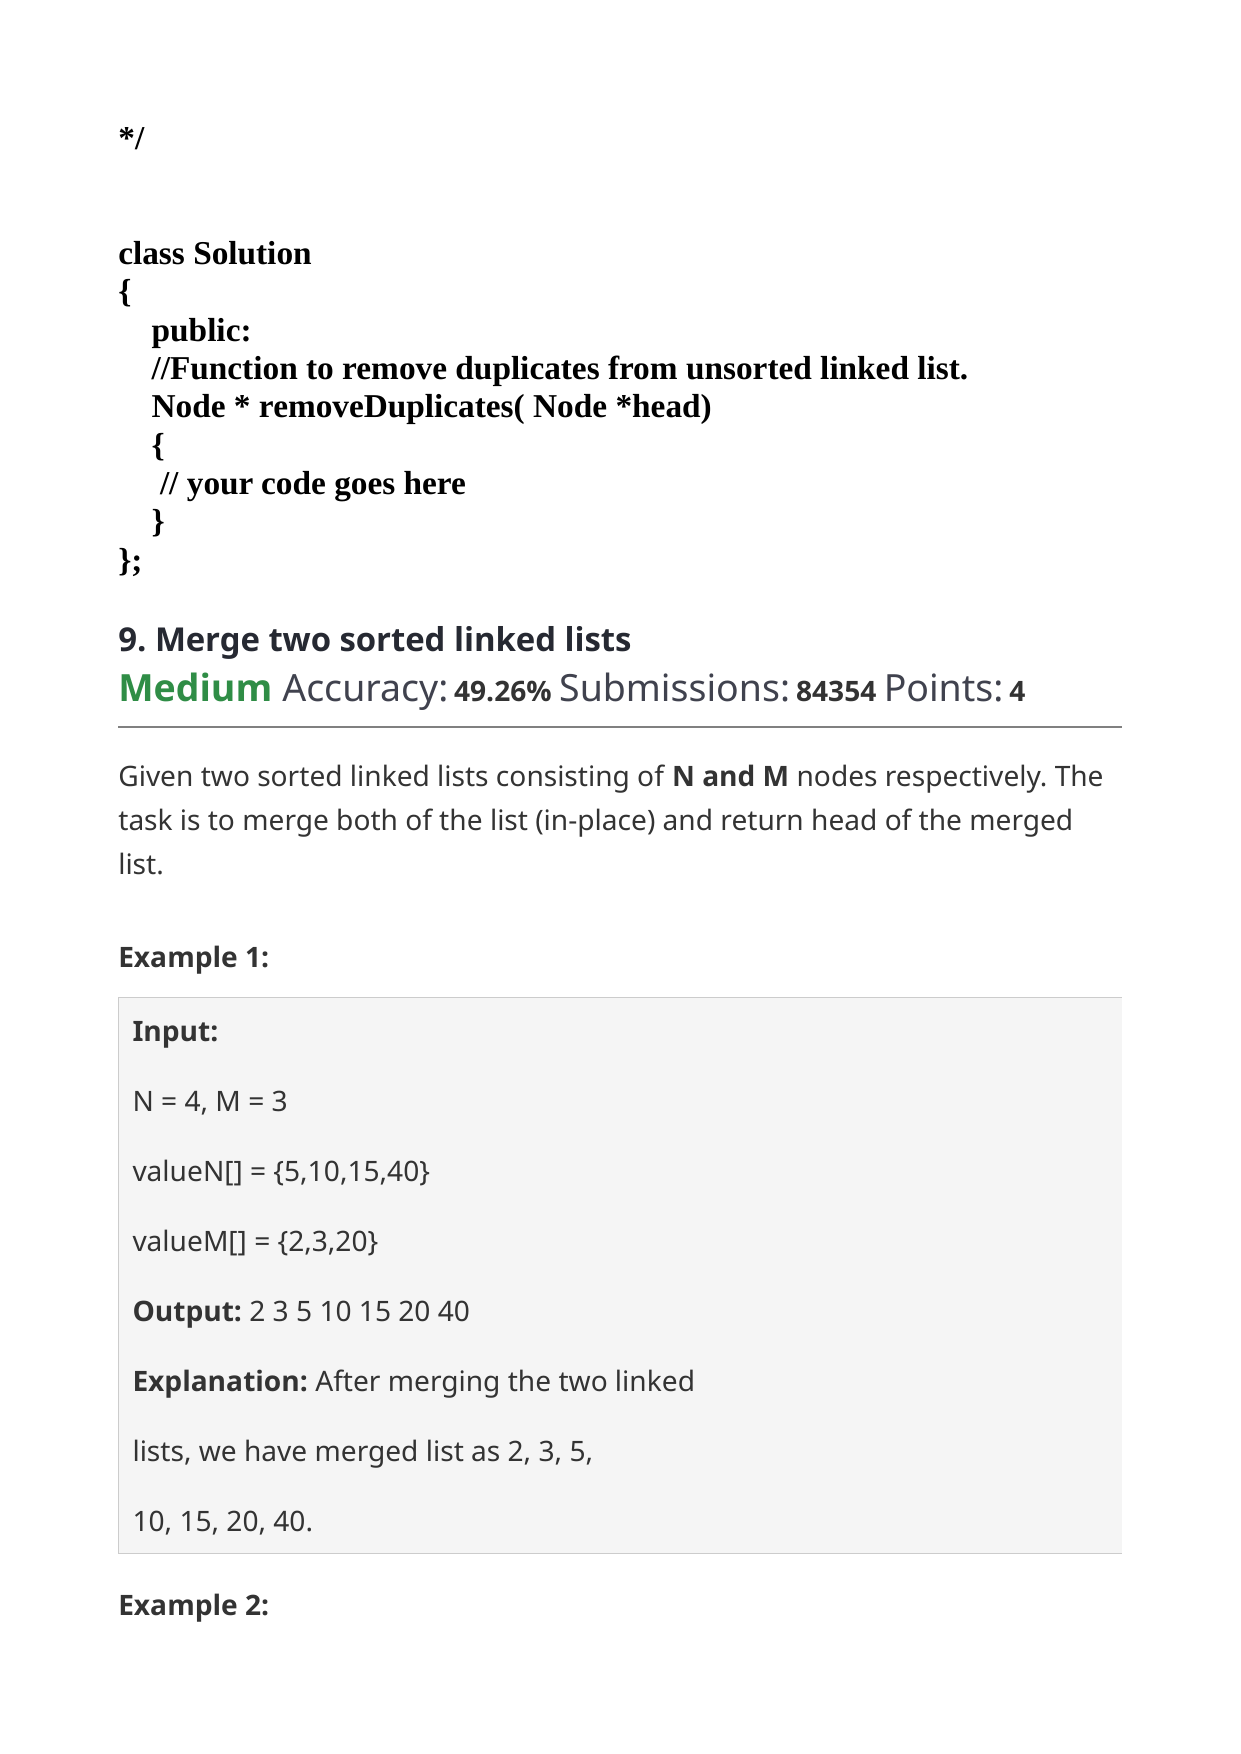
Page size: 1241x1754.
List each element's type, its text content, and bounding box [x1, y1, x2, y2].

text Output: 2 3 5 10 15 20 40 [119, 1277, 1122, 1329]
text */ [118, 118, 1122, 156]
text }; [118, 540, 1122, 578]
text { [118, 425, 1122, 463]
text // your code goes here [118, 463, 1122, 501]
text 10, 15, 20, 40. [119, 1487, 1122, 1553]
text class Solution [118, 233, 1122, 271]
text 9. Merge two sorted linked lists [118, 616, 1122, 661]
text } [118, 501, 1122, 540]
text Example 1: [118, 937, 1122, 975]
text valueN[] = {5,10,15,40} [119, 1137, 1122, 1189]
text Explanation: After merging the two linked [119, 1347, 1122, 1399]
text public: [118, 310, 1122, 348]
text Node * removeDuplicates( Node *head) [118, 386, 1122, 425]
text Given two sorted linked lists consisting of N and M nodes respectively. The task is to merge both of the list (in-place) and return head of the merged list. [118, 756, 1122, 917]
text valueM[] = {2,3,20} [119, 1207, 1122, 1259]
text Input: [119, 998, 1122, 1049]
text lists, we have merged list as 2, 3, 5, [119, 1417, 1122, 1469]
text //Function to remove duplicates from unsorted linked list. [118, 348, 1122, 386]
text N = 4, M = 3 [119, 1067, 1122, 1119]
text { [118, 271, 1122, 310]
text Medium Accuracy: 49.26% Submissions: 84354 Points: 4 [118, 661, 1099, 712]
text Example 2: [118, 1585, 1122, 1623]
